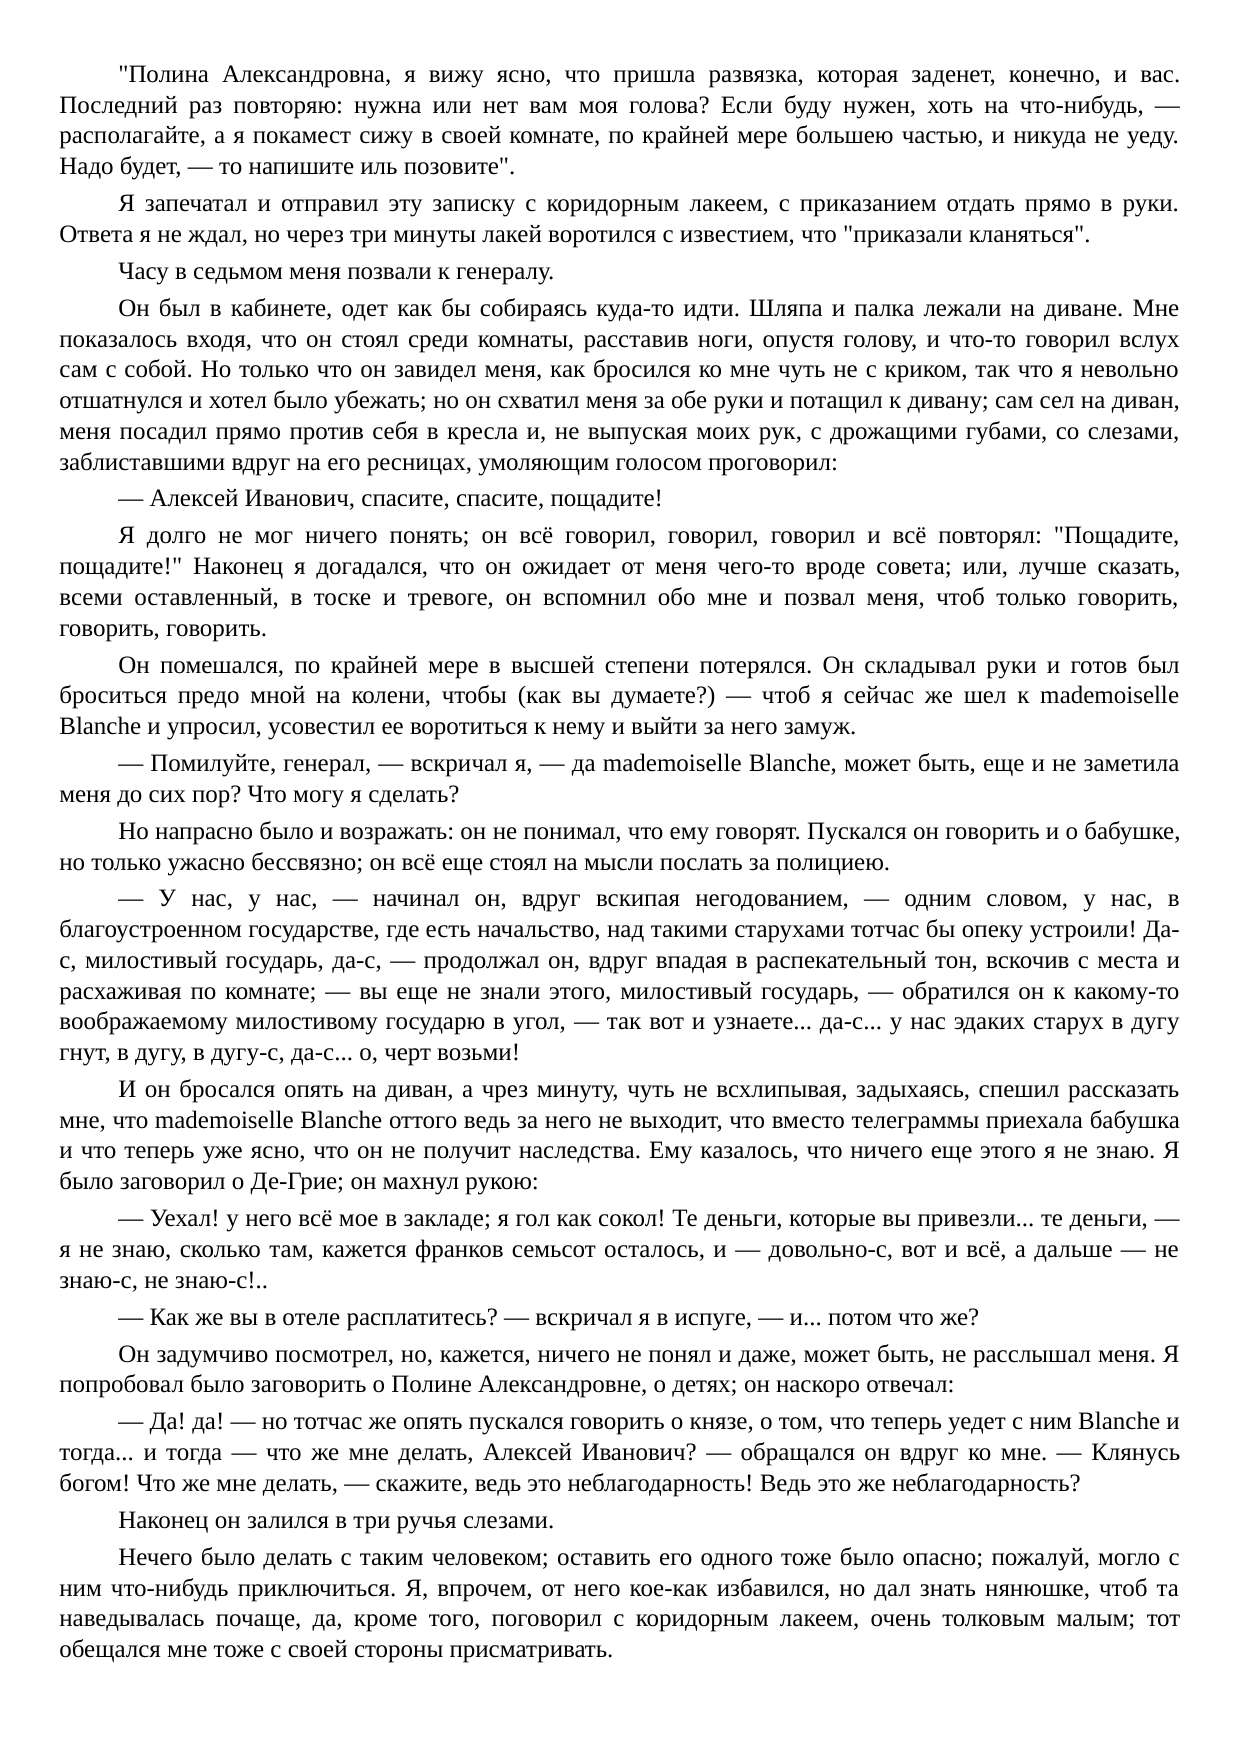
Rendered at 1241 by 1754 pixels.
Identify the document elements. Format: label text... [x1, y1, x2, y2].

text И он бросался опять на диван, а чрез минуту, чуть не всхлипывая, задыхаясь, спешил рассказать мне, что mademoiselle Blanche оттого ведь за него не выходит, что вместо телеграммы приехала бабушка и что теперь уже ясно, что он не получит наследства. Ему казалось, что ничего еще этого я не знаю. Я было заговорил о Де-Грие; он махнул рукою: [59, 1074, 1181, 1195]
text — Уехал! у него всё мое в закладе; я гол как сокол! Те деньги, которые вы привезли... те деньги, — я не знаю, сколько там, кажется франков семьсот осталось, и — довольно-с, вот и всё, а дальше — не знаю-с, не знаю-с!.. [59, 1203, 1181, 1293]
text Он был в кабинете, одет как бы собираясь куда-то идти. Шляпа и палка лежали на диване. Мне показалось входя, что он стоял среди комнаты, расставив ноги, опустя голову, и что-то говорил вслух сам с собой. Но только что он завидел меня, как бросился ко мне чуть не с криком, так что я невольно отшатнулся и хотел было убежать; но он схватил меня за обе руки и потащил к дивану; сам сел на диван, меня посадил прямо против себя в кресла и, не выпуская моих рук, с дрожащими губами, со слезами, заблиставшими вдруг на его ресницах, умоляющим голосом проговорил: [59, 293, 1181, 475]
text Он помешался, по крайней мере в высшей степени потерялся. Он складывал руки и готов был броситься предо мной на колени, чтобы (как вы думаете?) — чтоб я сейчас же шел к mademoiselle Blanche и упросил, усовестил ее воротиться к нему и выйти за него замуж. [59, 650, 1181, 740]
text Нечего было делать с таким человеком; оставить его одного тоже было опасно; пожалуй, могло с ним что-нибудь приключиться. Я, впрочем, от него кое-как избавился, но дал знать нянюшке, чтоб та наведывалась почаще, да, кроме того, поговорил с коридорным лакеем, очень толковым малым; тот обещался мне тоже с своей стороны присматривать. [59, 1542, 1181, 1663]
text "Полина Александровна, я вижу ясно, что пришла развязка, которая заденет, конечно, и вас. Последний раз повторяю: нужна или нет вам моя голова? Если буду нужен, хоть на что-нибудь, — располагайте, а я покамест сижу в своей комнате, по крайней мере большею частью, и никуда не уеду. Надо будет, — то напишите иль позовите". [59, 59, 1181, 180]
text Часу в седьмом меня позвали к генералу. [59, 256, 1181, 285]
text Наконец он залился в три ручья слезами. [59, 1505, 1181, 1534]
text Я долго не мог ничего понять; он всё говорил, говорил, говорил и всё повторял: "Пощадите, пощадите!" Наконец я догадался, что он ожидает от меня чего-то вроде совета; или, лучше сказать, всеми оставленный, в тоске и тревоге, он вспомнил обо мне и позвал меня, чтоб только говорить, говорить, говорить. [59, 521, 1181, 641]
text — Помилуйте, генерал, — вскричал я, — да mademoiselle Blanche, может быть, еще и не заметила меня до сих пор? Что могу я сделать? [59, 748, 1181, 808]
text — Как же вы в отеле расплатитесь? — вскричал я в испуге, — и... потом что же? [59, 1302, 1181, 1331]
text Я запечатал и отправил эту записку с коридорным лакеем, с приказанием отдать прямо в руки. Ответа я не ждал, но через три минуты лакей воротился с известием, что "приказали кланяться". [59, 188, 1181, 248]
text Но напрасно было и возражать: он не понимал, что ему говорят. Пускался он говорить и о бабушке, но только ужасно бессвязно; он всё еще стоял на мысли послать за полициею. [59, 816, 1181, 875]
text — Да! да! — но тотчас же опять пускался говорить о князе, о том, что теперь уедет с ним Blanche и тогда... и тогда — что же мне делать, Алексей Иванович? — обращался он вдруг ко мне. — Клянусь богом! Что же мне делать, — скажите, ведь это неблагодарность! Ведь это же неблагодарность? [59, 1406, 1181, 1497]
text — У нас, у нас, — начинал он, вдруг вскипая негодованием, — одним словом, у нас, в благоустроенном государстве, где есть начальство, над такими старухами тотчас бы опеку устроили! Да-с, милостивый государь, да-с, — продолжал он, вдруг впадая в распекательный тон, вскочив с места и расхаживая по комнате; — вы еще не знали этого, милостивый государь, — обратился он к какому-то воображаемому милостивому государю в угол, — так вот и узнаете... да-с... у нас эдаких старух в дугу гнут, в дугу, в дугу-с, да-с... о, черт возьми! [59, 883, 1181, 1066]
text — Алексей Иванович, спасите, спасите, пощадите! [59, 483, 1181, 512]
text Он задумчиво посмотрел, но, кажется, ничего не понял и даже, может быть, не расслышал меня. Я попробовал было заговорить о Полине Александровне, о детях; он наскоро отвечал: [59, 1339, 1181, 1398]
